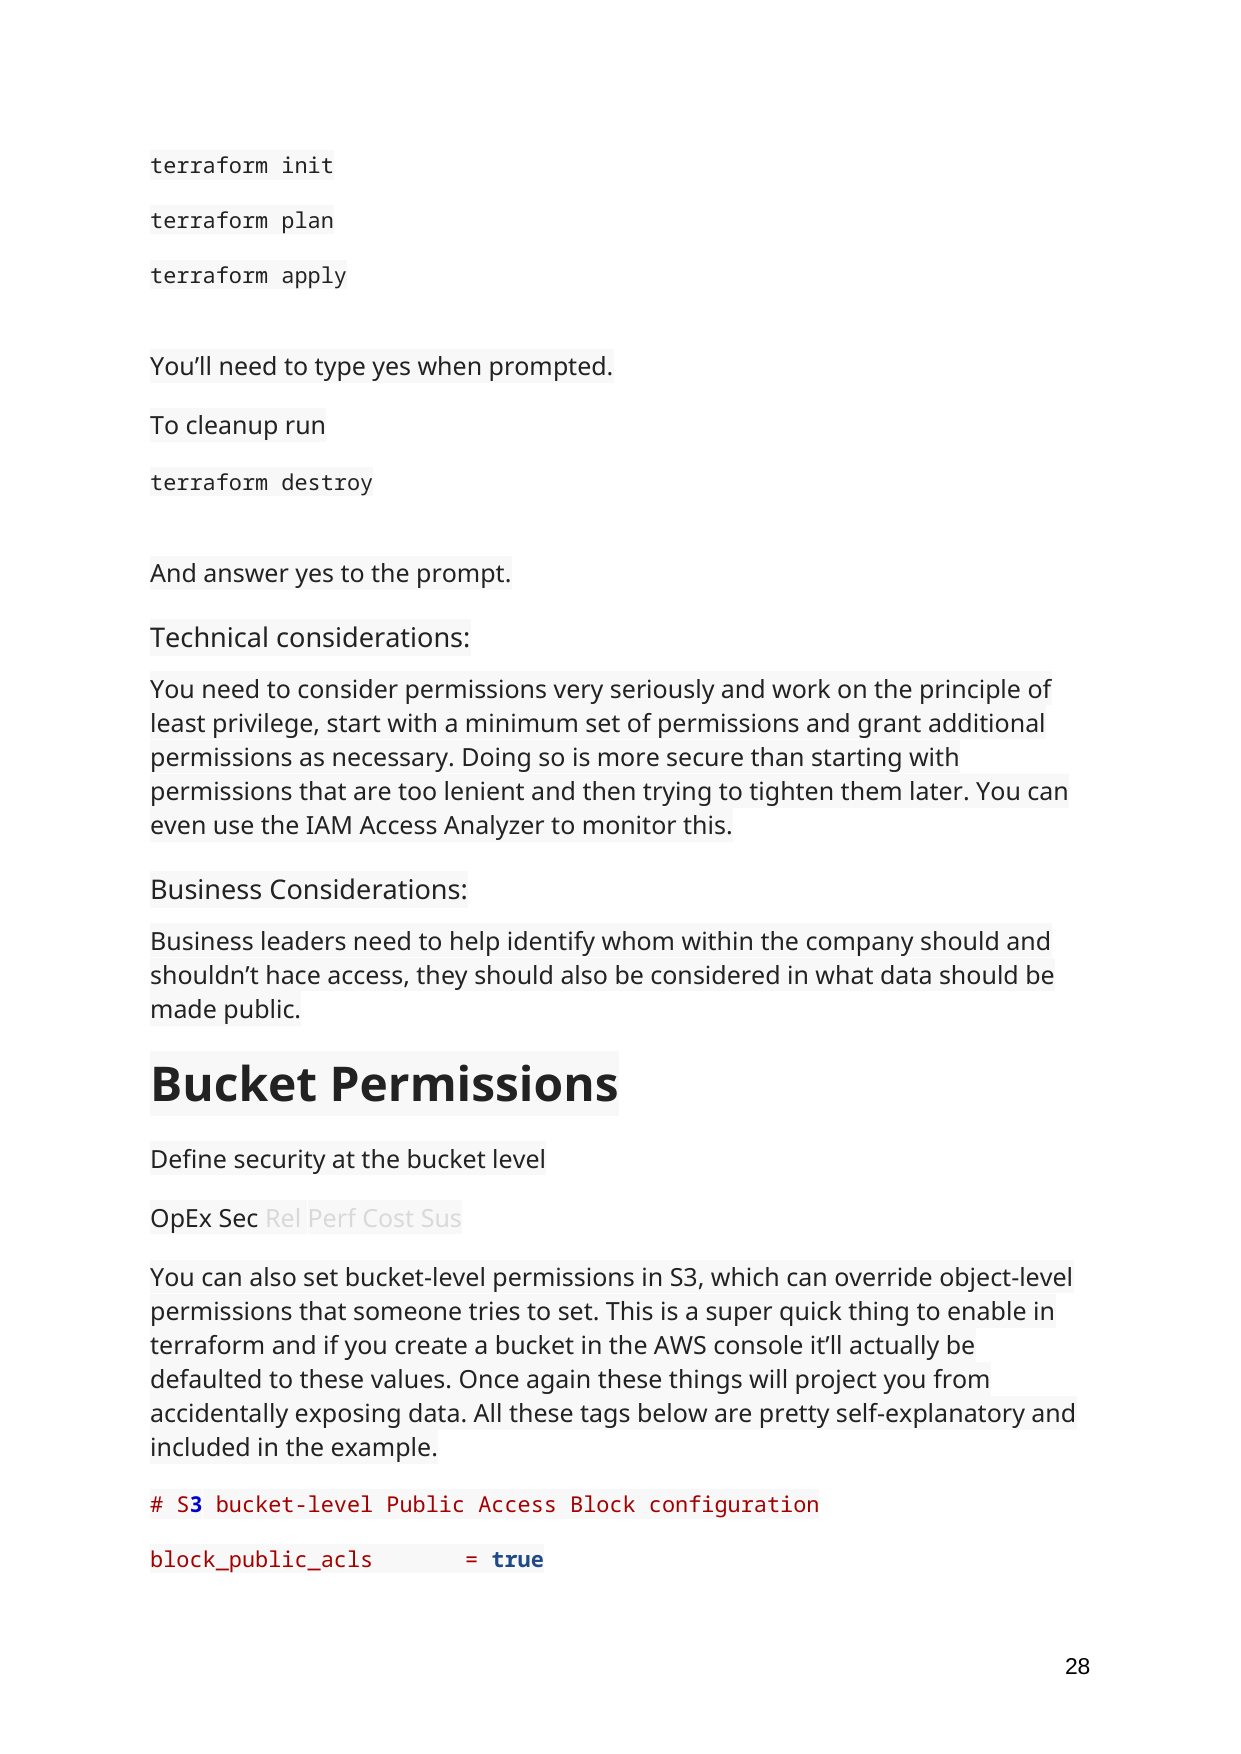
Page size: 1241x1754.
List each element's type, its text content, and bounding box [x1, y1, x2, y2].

text terraform destroy [150, 467, 1090, 496]
text And answer yes to the prompt. [150, 556, 1090, 590]
text You can also set bucket-level permissions in S3, which can override object-level permissions that someone tries to set. This is a super quick thing to enable in terraform and if you create a bucket in the AWS console it’ll actually be defaulted to these values. Once again these things will project you from accidentally exposing data. All these tags below are pretty self-explanatory and included in the example. [150, 1259, 1090, 1464]
text # S3 bucket-level Public Access Block configuration [150, 1489, 1090, 1519]
text terraform init [150, 150, 1090, 180]
text Business leaders need to help identify whom within the company should and shouldn’t hace access, they should also be considered in what data should be made public. [150, 923, 1090, 1026]
subtitle Bucket Permissions [150, 1051, 1090, 1116]
text block_public_acls = true [150, 1544, 1090, 1573]
text You’ll need to type yes when prompted. [150, 348, 1090, 383]
subtitle Business Considerations: [150, 871, 1090, 908]
subtitle Technical considerations: [150, 619, 1090, 656]
text terraform plan [150, 205, 1090, 234]
text Define security at the bucket level [150, 1141, 1090, 1175]
text To cleanup run [150, 408, 1090, 442]
text OpEx Sec Rel Perf Cost Sus [150, 1200, 1090, 1234]
text You need to consider permissions very seriously and work on the principle of least privilege, start with a minimum set of permissions and grant additional permissions as necessary. Doing so is more secure than starting with permissions that are too lenient and then trying to tighten them later. You can even use the IAM Access Analyzer to monitor this. [150, 671, 1090, 842]
text terraform apply [150, 259, 1090, 289]
